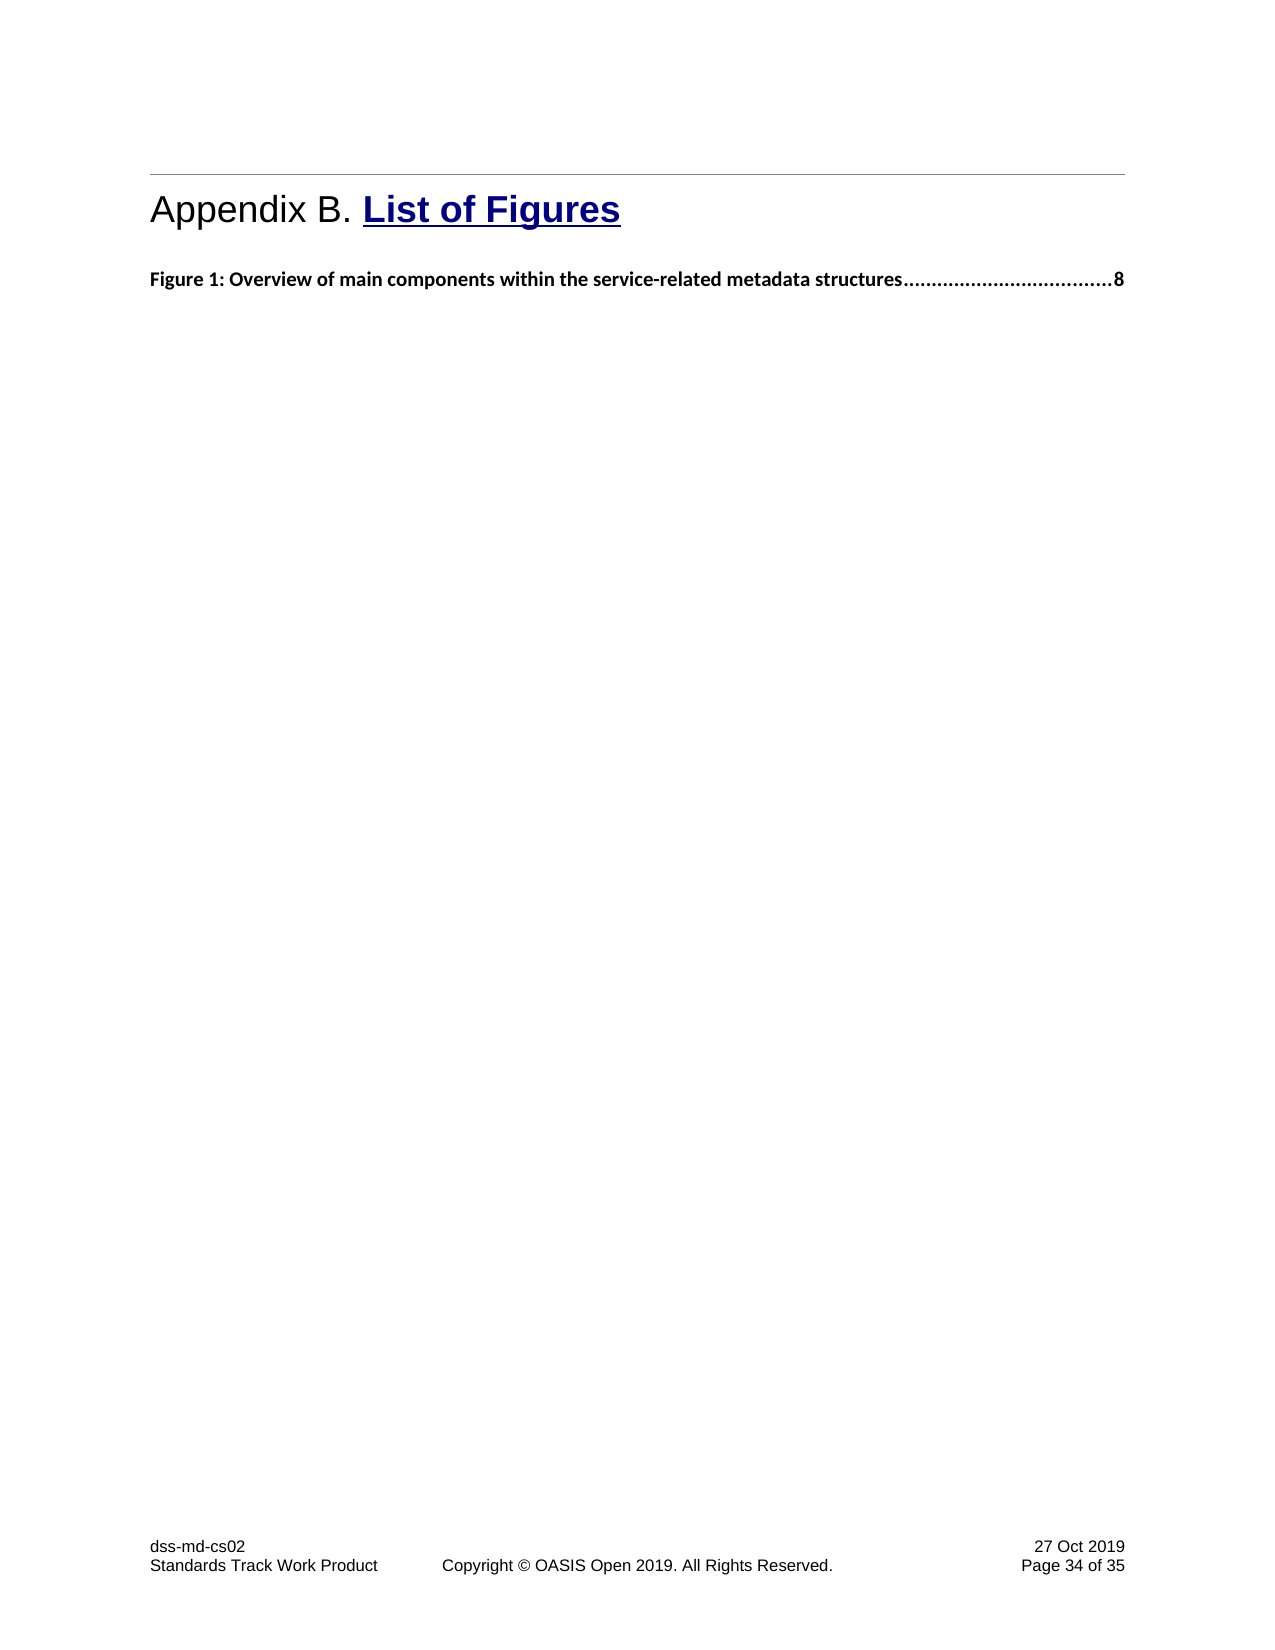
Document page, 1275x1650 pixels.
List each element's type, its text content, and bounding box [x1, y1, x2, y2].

text Figure 1: Overview of main components within the service-related metadata structures 8 [150, 266, 1125, 291]
subtitle List of Figures [150, 175, 1125, 231]
